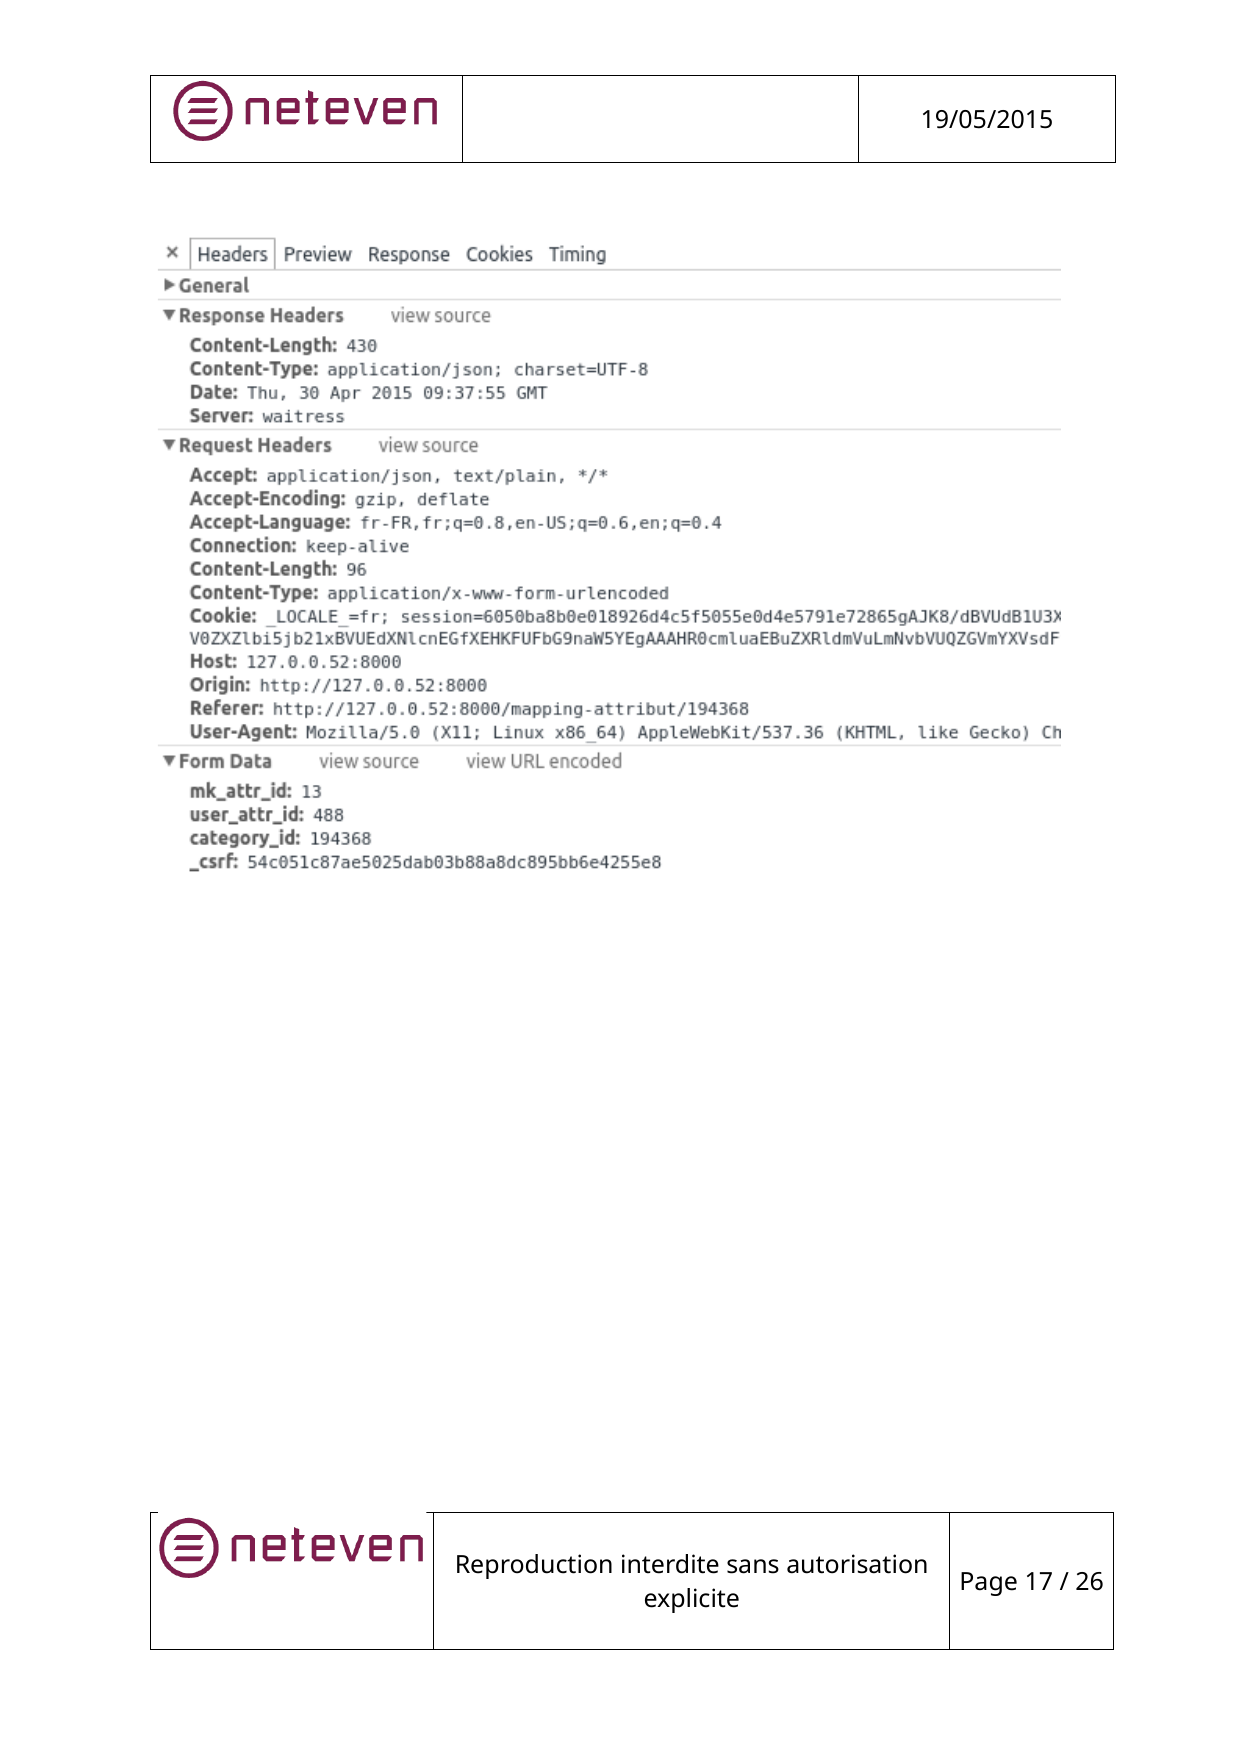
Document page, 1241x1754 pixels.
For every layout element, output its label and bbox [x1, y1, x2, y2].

picture [157, 213, 1061, 906]
picture [158, 1512, 427, 1585]
picture [172, 76, 441, 148]
